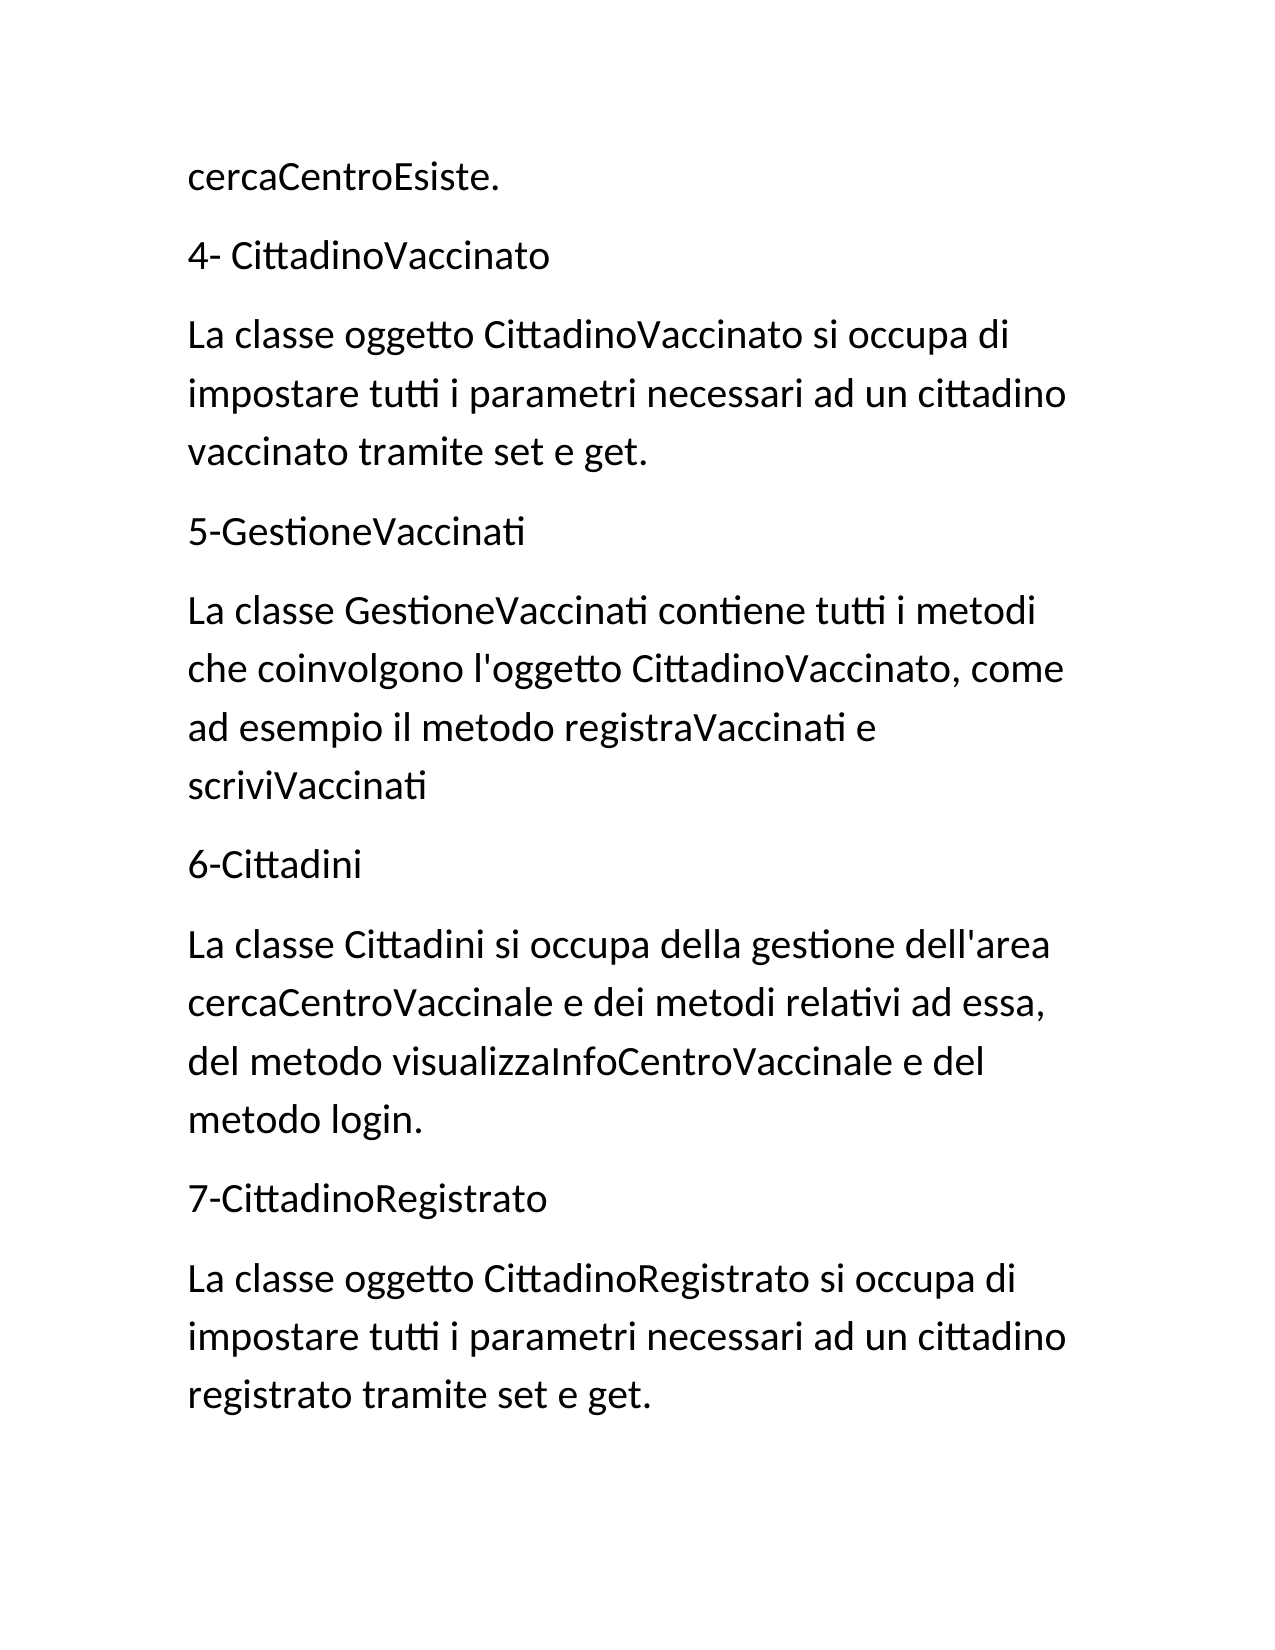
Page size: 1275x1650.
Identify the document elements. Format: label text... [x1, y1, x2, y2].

text La classe GestioneVaccinati contiene tutti i metodi che coinvolgono l'oggetto CittadinoVaccinato, come ad esempio il metodo registraVaccinati e scriviVaccinati [187, 584, 1087, 810]
text 4- CittadinoVaccinato [187, 229, 1087, 280]
text 5-GestioneVaccinati [187, 505, 1087, 556]
text La classe oggetto CittadinoRegistrato si occupa di impostare tutti i parametri necessari ad un cittadino registrato tramite set e get. [187, 1252, 1087, 1419]
text La classe Cittadini si occupa della gestione dell'area cercaCentroVaccinale e dei metodi relativi ad essa, del metodo visualizzaInfoCentroVaccinale e del metodo login. [187, 918, 1087, 1144]
text 7-CittadinoRegistrato [187, 1172, 1087, 1223]
text La classe oggetto CittadinoVaccinato si occupa di impostare tutti i parametri necessari ad un cittadino vaccinato tramite set e get. [187, 308, 1087, 476]
text 6-Cittadini [187, 838, 1087, 889]
text cercaCentroEsiste. [187, 150, 1087, 201]
